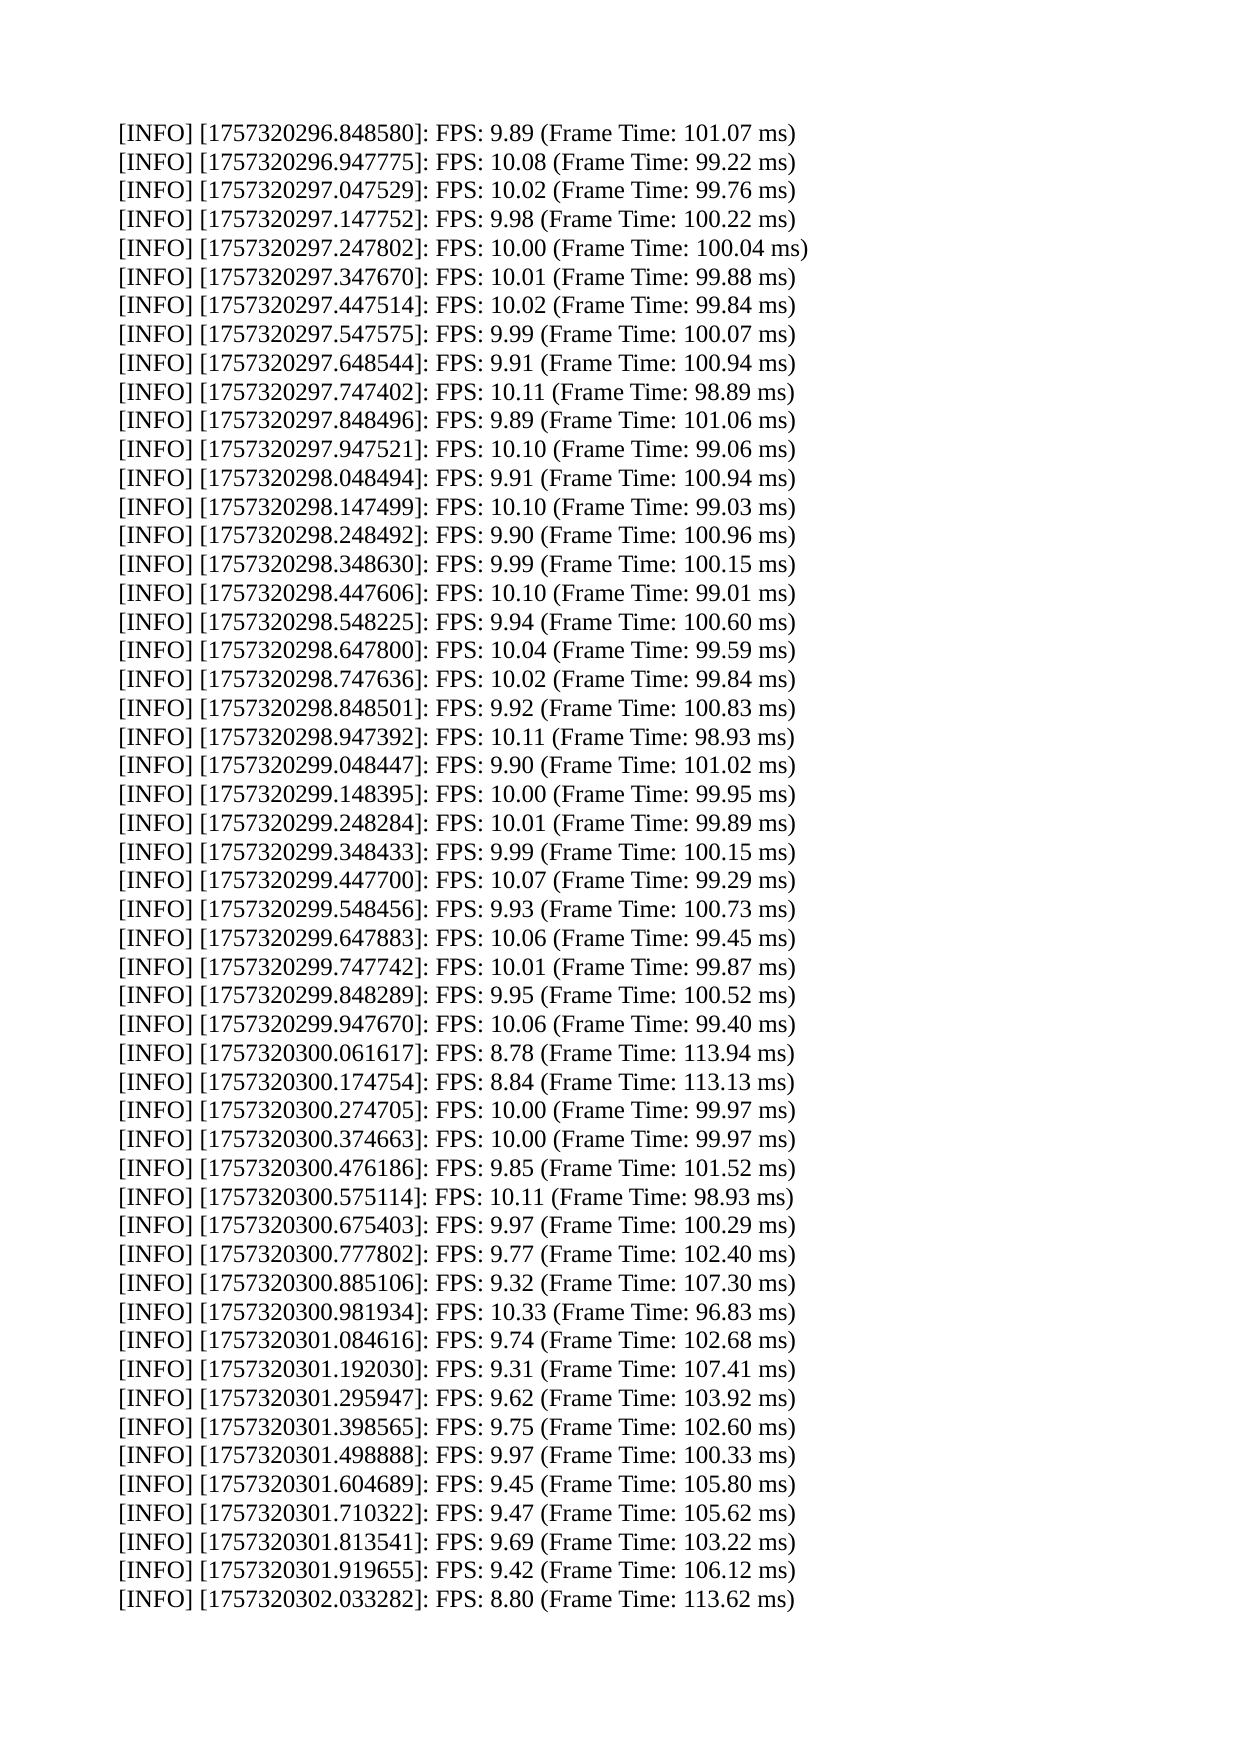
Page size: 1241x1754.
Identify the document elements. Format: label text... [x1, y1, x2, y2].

text [INFO] [1757320298.248492]: FPS: 9.90 (Frame Time: 100.96 ms) [118, 521, 1122, 549]
text [INFO] [1757320297.347670]: FPS: 10.01 (Frame Time: 99.88 ms) [118, 262, 1122, 291]
text [INFO] [1757320301.813541]: FPS: 9.69 (Frame Time: 103.22 ms) [118, 1527, 1122, 1556]
text [INFO] [1757320300.274705]: FPS: 10.00 (Frame Time: 99.97 ms) [118, 1096, 1122, 1124]
text [INFO] [1757320301.295947]: FPS: 9.62 (Frame Time: 103.92 ms) [118, 1383, 1122, 1412]
text [INFO] [1757320301.398565]: FPS: 9.75 (Frame Time: 102.60 ms) [118, 1412, 1122, 1441]
text [INFO] [1757320297.547575]: FPS: 9.99 (Frame Time: 100.07 ms) [118, 319, 1122, 348]
text [INFO] [1757320297.648544]: FPS: 9.91 (Frame Time: 100.94 ms) [118, 348, 1122, 377]
text [INFO] [1757320300.174754]: FPS: 8.84 (Frame Time: 113.13 ms) [118, 1067, 1122, 1096]
text [INFO] [1757320299.248284]: FPS: 10.01 (Frame Time: 99.89 ms) [118, 808, 1122, 837]
text [INFO] [1757320300.981934]: FPS: 10.33 (Frame Time: 96.83 ms) [118, 1297, 1122, 1326]
text [INFO] [1757320301.710322]: FPS: 9.47 (Frame Time: 105.62 ms) [118, 1498, 1122, 1527]
text [INFO] [1757320299.647883]: FPS: 10.06 (Frame Time: 99.45 ms) [118, 923, 1122, 952]
text [INFO] [1757320299.747742]: FPS: 10.01 (Frame Time: 99.87 ms) [118, 952, 1122, 981]
text [INFO] [1757320296.848580]: FPS: 9.89 (Frame Time: 101.07 ms) [118, 118, 1122, 147]
text [INFO] [1757320298.548225]: FPS: 9.94 (Frame Time: 100.60 ms) [118, 607, 1122, 636]
text [INFO] [1757320296.947775]: FPS: 10.08 (Frame Time: 99.22 ms) [118, 147, 1122, 176]
text [INFO] [1757320299.348433]: FPS: 9.99 (Frame Time: 100.15 ms) [118, 837, 1122, 866]
text [INFO] [1757320298.947392]: FPS: 10.11 (Frame Time: 98.93 ms) [118, 722, 1122, 751]
text [INFO] [1757320299.447700]: FPS: 10.07 (Frame Time: 99.29 ms) [118, 866, 1122, 894]
text [INFO] [1757320297.047529]: FPS: 10.02 (Frame Time: 99.76 ms) [118, 176, 1122, 204]
text [INFO] [1757320299.548456]: FPS: 9.93 (Frame Time: 100.73 ms) [118, 894, 1122, 923]
text [INFO] [1757320299.148395]: FPS: 10.00 (Frame Time: 99.95 ms) [118, 779, 1122, 808]
text [INFO] [1757320300.885106]: FPS: 9.32 (Frame Time: 107.30 ms) [118, 1268, 1122, 1297]
text [INFO] [1757320297.747402]: FPS: 10.11 (Frame Time: 98.89 ms) [118, 377, 1122, 406]
text [INFO] [1757320298.147499]: FPS: 10.10 (Frame Time: 99.03 ms) [118, 492, 1122, 521]
text [INFO] [1757320298.348630]: FPS: 9.99 (Frame Time: 100.15 ms) [118, 549, 1122, 578]
text [INFO] [1757320298.447606]: FPS: 10.10 (Frame Time: 99.01 ms) [118, 578, 1122, 607]
text [INFO] [1757320300.675403]: FPS: 9.97 (Frame Time: 100.29 ms) [118, 1211, 1122, 1239]
text [INFO] [1757320300.476186]: FPS: 9.85 (Frame Time: 101.52 ms) [118, 1153, 1122, 1182]
text [INFO] [1757320297.247802]: FPS: 10.00 (Frame Time: 100.04 ms) [118, 233, 1122, 262]
text [INFO] [1757320298.647800]: FPS: 10.04 (Frame Time: 99.59 ms) [118, 636, 1122, 664]
text [INFO] [1757320297.447514]: FPS: 10.02 (Frame Time: 99.84 ms) [118, 291, 1122, 319]
text [INFO] [1757320298.848501]: FPS: 9.92 (Frame Time: 100.83 ms) [118, 693, 1122, 722]
text [INFO] [1757320297.947521]: FPS: 10.10 (Frame Time: 99.06 ms) [118, 434, 1122, 463]
text [INFO] [1757320301.919655]: FPS: 9.42 (Frame Time: 106.12 ms) [118, 1556, 1122, 1584]
text [INFO] [1757320297.147752]: FPS: 9.98 (Frame Time: 100.22 ms) [118, 204, 1122, 233]
text [INFO] [1757320299.048447]: FPS: 9.90 (Frame Time: 101.02 ms) [118, 751, 1122, 779]
text [INFO] [1757320301.498888]: FPS: 9.97 (Frame Time: 100.33 ms) [118, 1441, 1122, 1469]
text [INFO] [1757320300.374663]: FPS: 10.00 (Frame Time: 99.97 ms) [118, 1124, 1122, 1153]
text [INFO] [1757320300.777802]: FPS: 9.77 (Frame Time: 102.40 ms) [118, 1239, 1122, 1268]
text [INFO] [1757320301.604689]: FPS: 9.45 (Frame Time: 105.80 ms) [118, 1469, 1122, 1498]
text [INFO] [1757320300.061617]: FPS: 8.78 (Frame Time: 113.94 ms) [118, 1038, 1122, 1067]
text [INFO] [1757320299.947670]: FPS: 10.06 (Frame Time: 99.40 ms) [118, 1009, 1122, 1038]
text [INFO] [1757320298.747636]: FPS: 10.02 (Frame Time: 99.84 ms) [118, 664, 1122, 693]
text [INFO] [1757320302.033282]: FPS: 8.80 (Frame Time: 113.62 ms) [118, 1584, 1122, 1613]
text [INFO] [1757320301.192030]: FPS: 9.31 (Frame Time: 107.41 ms) [118, 1354, 1122, 1383]
text [INFO] [1757320298.048494]: FPS: 9.91 (Frame Time: 100.94 ms) [118, 463, 1122, 492]
text [INFO] [1757320300.575114]: FPS: 10.11 (Frame Time: 98.93 ms) [118, 1182, 1122, 1211]
text [INFO] [1757320299.848289]: FPS: 9.95 (Frame Time: 100.52 ms) [118, 981, 1122, 1009]
text [INFO] [1757320297.848496]: FPS: 9.89 (Frame Time: 101.06 ms) [118, 406, 1122, 434]
text [INFO] [1757320301.084616]: FPS: 9.74 (Frame Time: 102.68 ms) [118, 1326, 1122, 1354]
